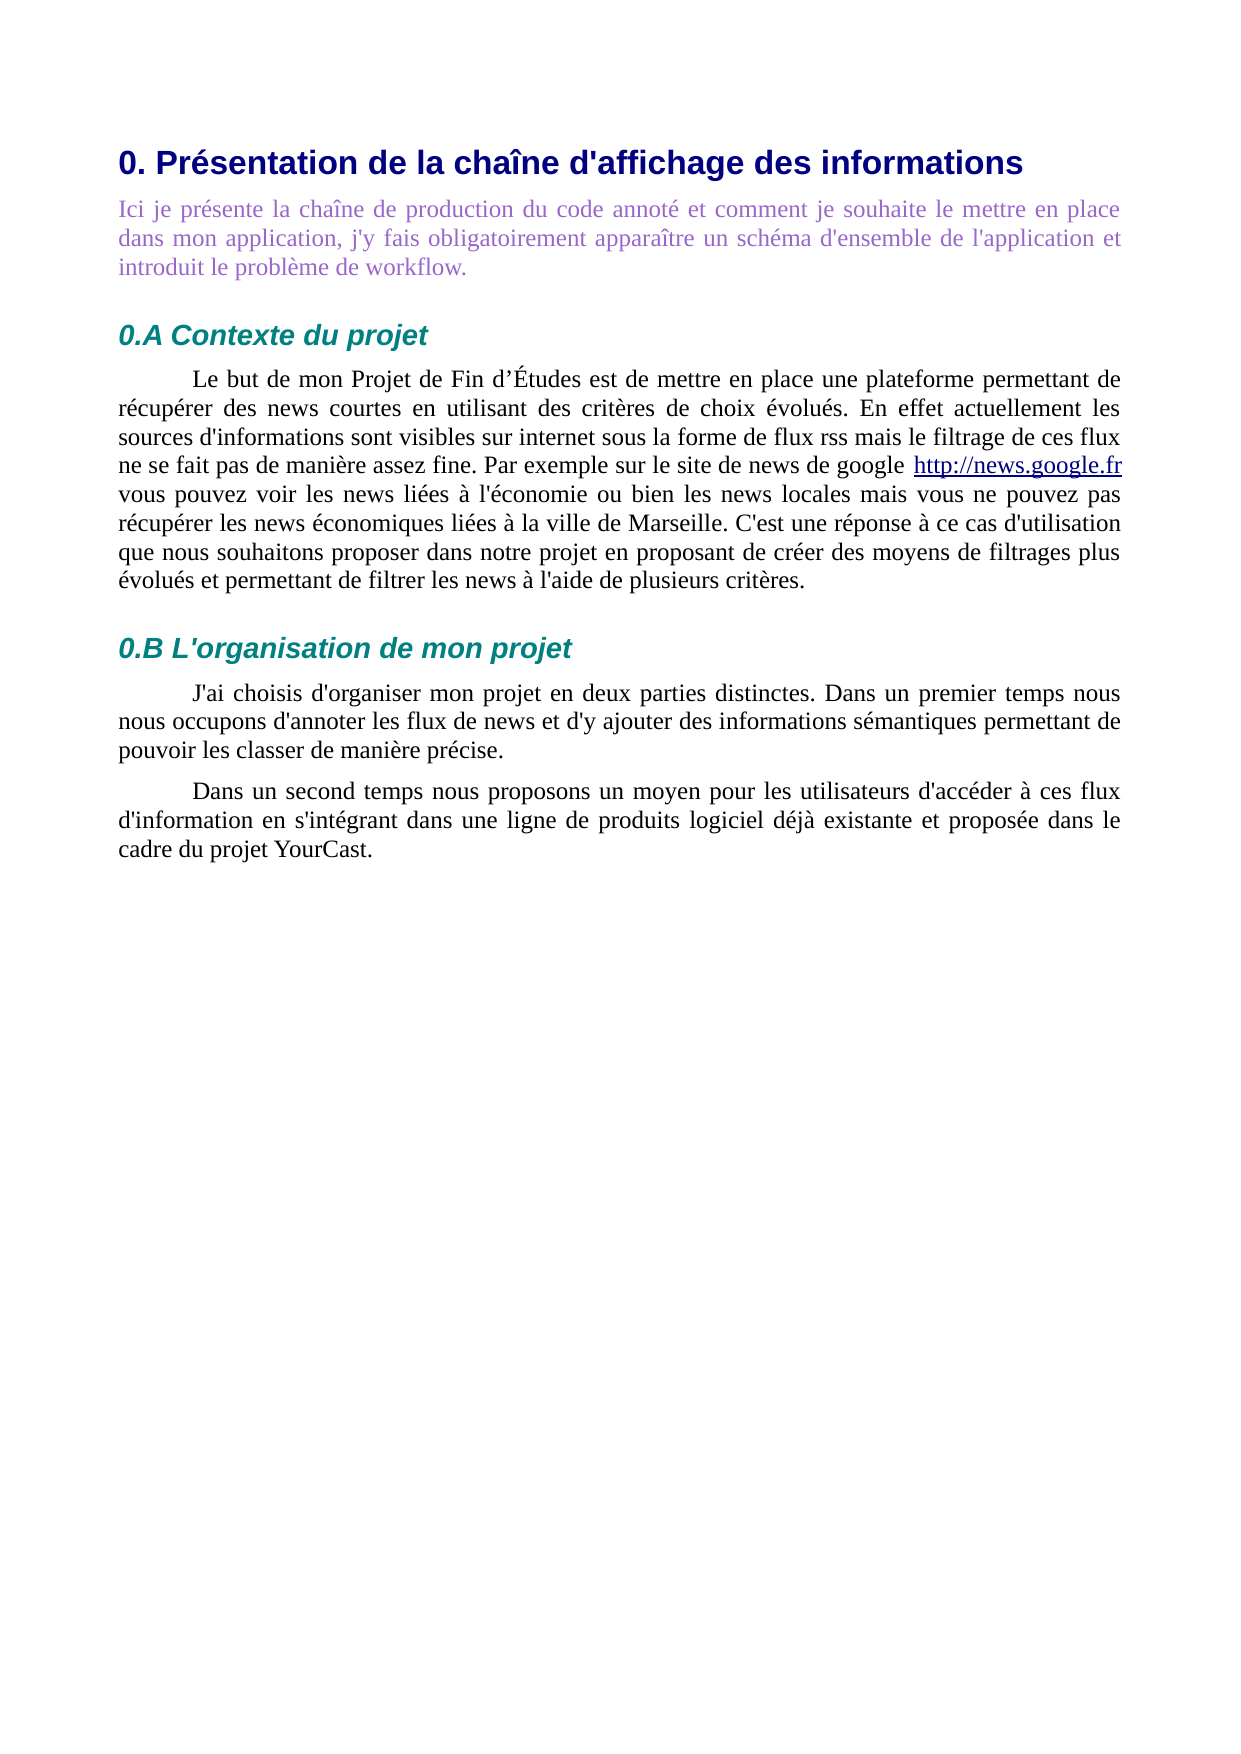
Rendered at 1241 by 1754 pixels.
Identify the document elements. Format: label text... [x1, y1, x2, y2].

subtitle 0. Présentation de la chaîne d'affichage des informations [118, 143, 1122, 182]
subtitle 0.B L'organisation de mon projet [118, 632, 1122, 665]
text Dans un second temps nous proposons un moyen pour les utilisateurs d'accéder à ces flux d'information en s'intégrant dans une ligne de produits logiciel déjà existante et proposée dans le cadre du projet YourCast. [118, 776, 1122, 863]
text Ici je présente la chaîne de production du code annoté et comment je souhaite le mettre en place dans mon application, j'y fais obligatoirement apparaître un schéma d'ensemble de l'application et introduit le problème de workflow. [118, 194, 1122, 281]
subtitle 0.A Contexte du projet [118, 318, 1122, 352]
text Le but de mon Projet de Fin d’Études est de mettre en place une plateforme permettant de récupérer des news courtes en utilisant des critères de choix évolués. En effet actuellement les sources d'informations sont visibles sur internet sous la forme de flux rss mais le filtrage de ces flux ne se fait pas de manière assez fine. Par exemple sur le site de news de google http://news.google.fr vous pouvez voir les news liées à l'économie ou bien les news locales mais vous ne pouvez pas récupérer les news économiques liées à la ville de Marseille. C'est une réponse à ce cas d'utilisation que nous souhaitons proposer dans notre projet en proposant de créer des moyens de filtrages plus évolués et permettant de filtrer les news à l'aide de plusieurs critères. [118, 364, 1122, 594]
text J'ai choisis d'organiser mon projet en deux parties distinctes. Dans un premier temps nous nous occupons d'annoter les flux de news et d'y ajouter des informations sémantiques permettant de pouvoir les classer de manière précise. [118, 678, 1122, 764]
